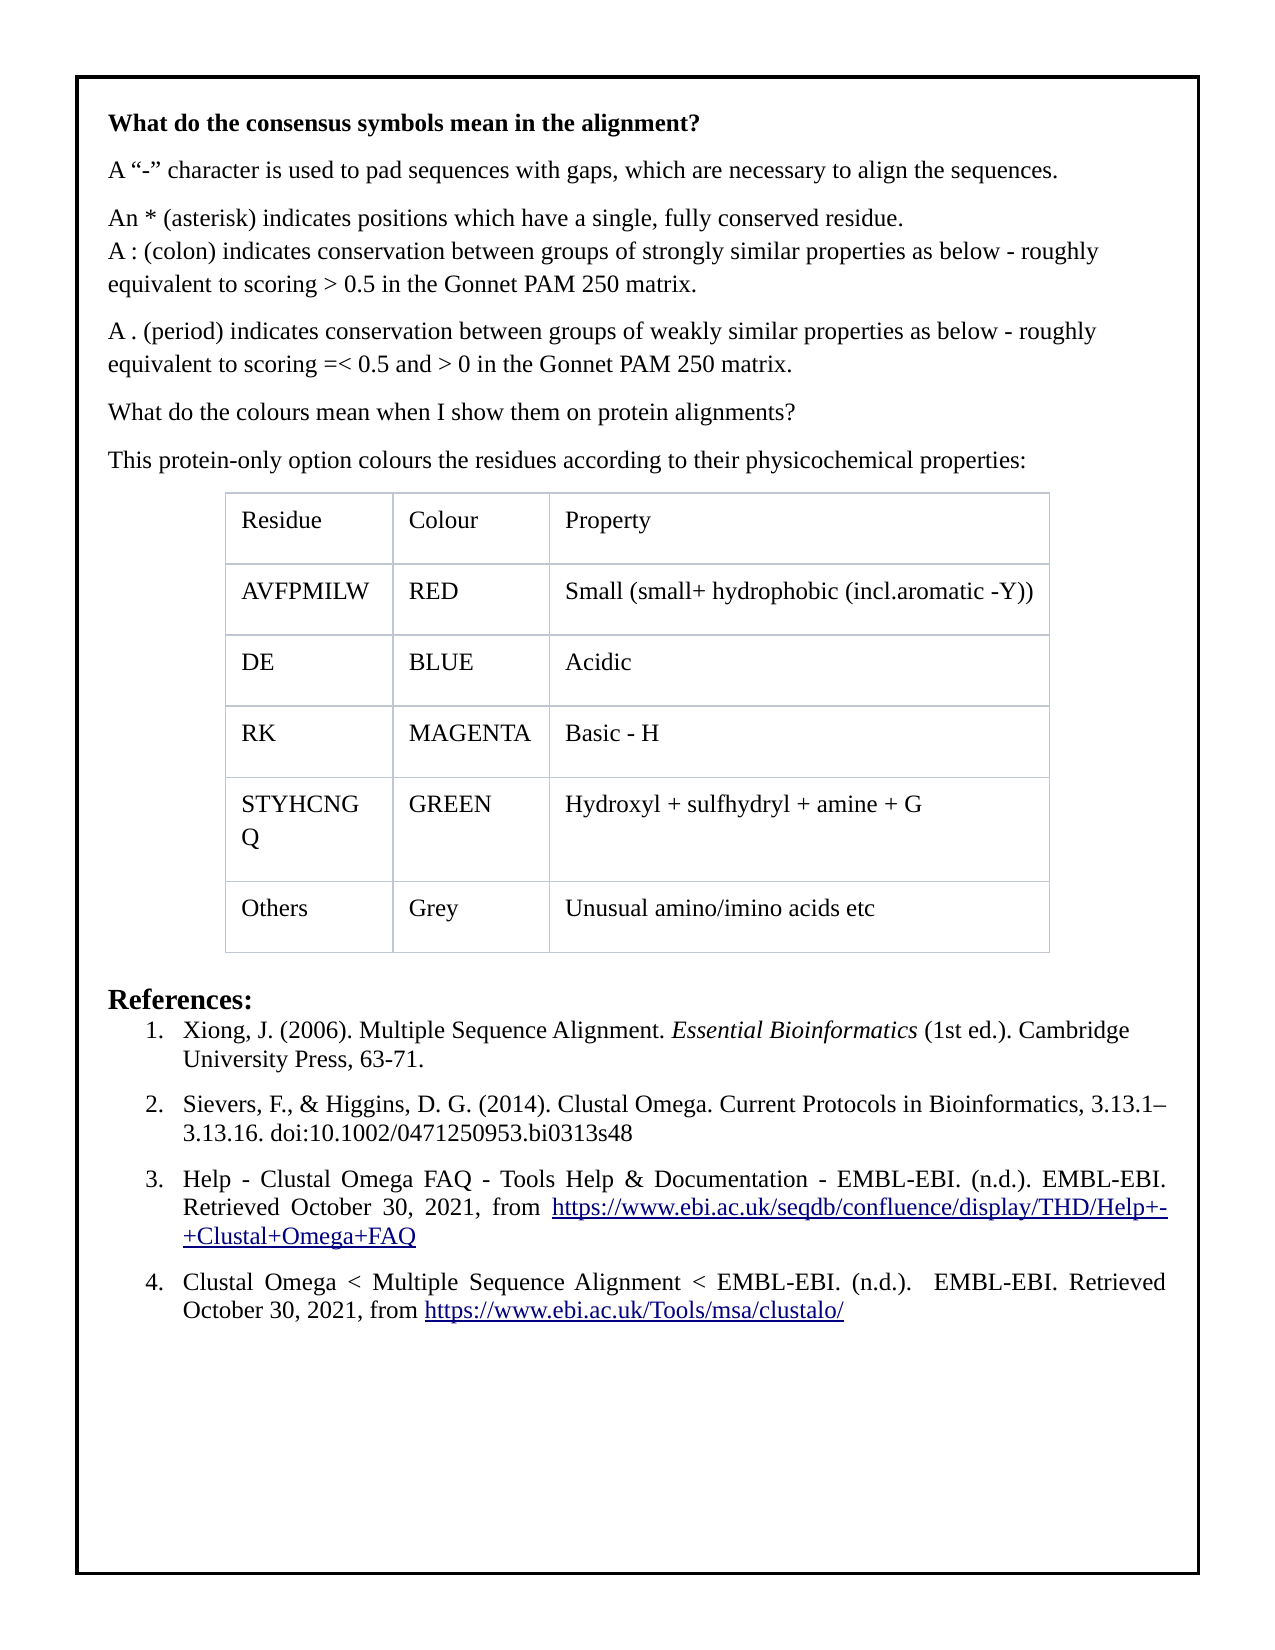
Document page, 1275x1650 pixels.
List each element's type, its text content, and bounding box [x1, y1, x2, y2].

table_header Colour [394, 494, 549, 563]
table_cell DE [226, 636, 392, 705]
text What do the consensus symbols mean in the alignment? [108, 108, 1167, 136]
table_cell Unusual amino/imino acids etc [550, 882, 1049, 952]
table_cell AVFPMILW [226, 565, 392, 634]
text What do the colours mean when I show them on protein alignments? [108, 397, 1167, 426]
table_cell STYHCNGQ [226, 778, 392, 881]
table_cell Hydroxyl + sulfhydryl + amine + G [550, 778, 1049, 881]
table_cell RED [394, 565, 549, 634]
list Clustal Omega < Multiple Sequence Alignment < EMBL-EBI. (n.d.). EMBL-EBI. Retrieved October 30, 2021, from https://www.ebi.ac.uk/Tools/msa/clustalo/ [145, 1267, 1167, 1324]
table_cell MAGENTA [394, 707, 549, 776]
text A . (period) indicates conservation between groups of weakly similar properties as below - roughly equivalent to scoring =< 0.5 and > 0 in the Gonnet PAM 250 matrix. [108, 316, 1167, 378]
table_header Property [550, 494, 1049, 563]
list Sievers, F., & Higgins, D. G. (2014). Clustal Omega. Current Protocols in Bioinformatics, 3.13.1–3.13.16. doi:10.1002/0471250953.bi0313s48 [145, 1089, 1167, 1147]
table_cell Others [226, 882, 392, 952]
table_cell RK [226, 707, 392, 776]
table_cell BLUE [394, 636, 549, 705]
text References: [108, 982, 1167, 1015]
text This protein-only option colours the residues according to their physicochemical properties: [108, 445, 1167, 473]
list Help - Clustal Omega FAQ - Tools Help & Documentation - EMBL-EBI. (n.d.). EMBL-EBI. Retrieved October 30, 2021, from https://www.ebi.ac.uk/seqdb/confluence/display/THD/Help+-+Clustal+Omega+FAQ [145, 1164, 1167, 1250]
table_header Residue [226, 494, 392, 563]
table_cell Basic - H [550, 707, 1049, 776]
list Xiong, J. (2006). Multiple Sequence Alignment. Essential Bioinformatics (1st ed.). Cambridge University Press, 63-71. [145, 1015, 1167, 1073]
table_cell Small (small+ hydrophobic (incl.aromatic -Y)) [550, 565, 1049, 634]
table_cell Grey [394, 882, 549, 952]
table_cell Acidic [550, 636, 1049, 705]
text A “-” character is used to pad sequences with gaps, which are necessary to align the sequences. [108, 155, 1167, 184]
text An * (asterisk) indicates positions which have a single, fully conserved residue. A : (colon) indicates conservation between groups of strongly similar properties as below - roughly equivalent to scoring > 0.5 in the Gonnet PAM 250 matrix. [108, 203, 1167, 298]
table_cell GREEN [394, 778, 549, 881]
